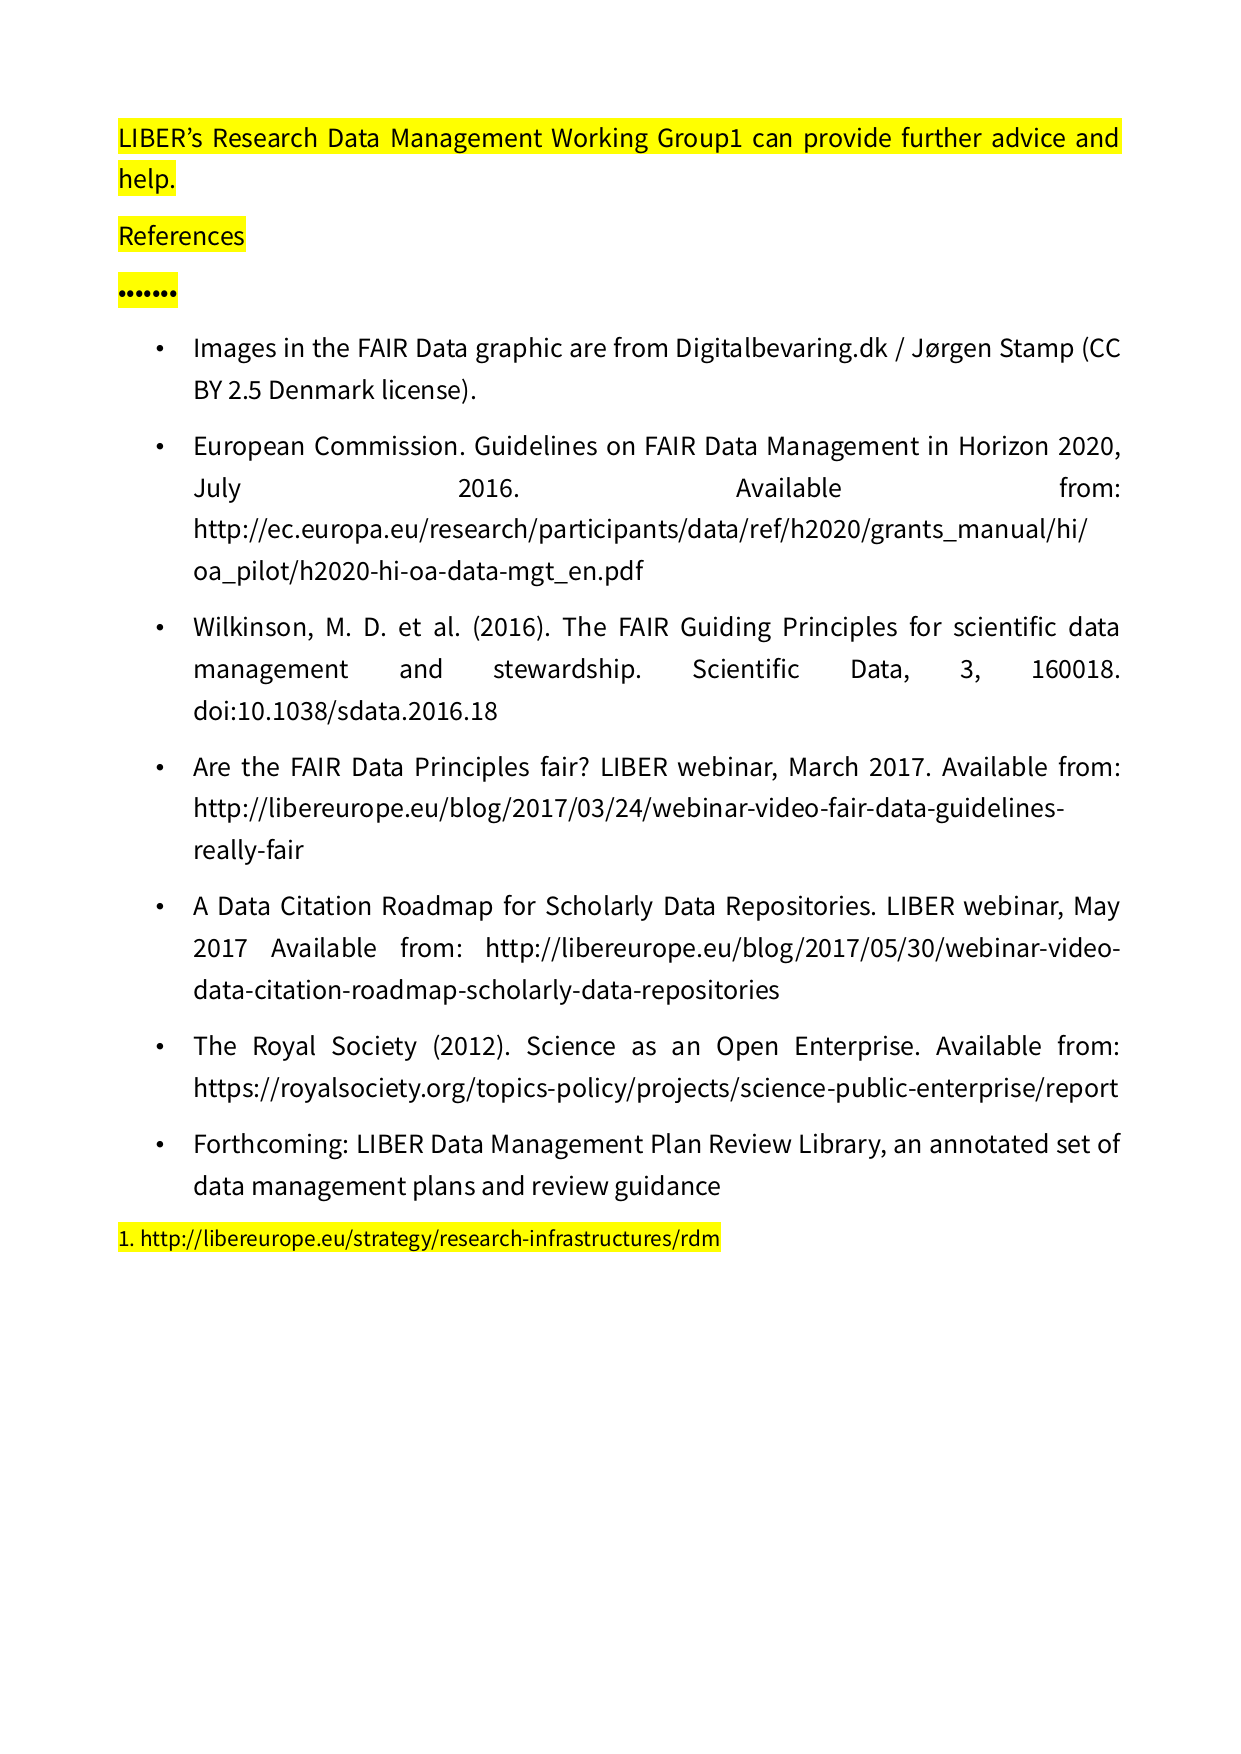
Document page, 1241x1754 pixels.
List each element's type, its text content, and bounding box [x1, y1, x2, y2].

list Images in the FAIR Data graphic are from Digitalbevaring.dk / Jørgen Stamp (CC BY 2.5 Denmark license). [156, 328, 1122, 406]
list Are the FAIR Data Principles fair? LIBER webinar, March 2017. Available from: http://libereurope.eu/blog/2017/03/24/webinar-video-fair-data-guidelines-really-fair [156, 747, 1122, 867]
list The Royal Society (2012). Science as an Open Enterprise. Available from: https://royalsociety.org/topics-policy/projects/science-public-enterprise/report [156, 1026, 1122, 1104]
list Wilkinson, M. D. et al. (2016). The FAIR Guiding Principles for scientific data management and stewardship. Scientific Data, 3, 160018. doi:10.1038/sdata.2016.18 [156, 608, 1122, 727]
list A Data Citation Roadmap for Scholarly Data Repositories. LIBER webinar, May 2017 Available from: http://libereurope.eu/blog/2017/05/30/webinar-video-data-citation-roadmap-scholarly-data-repositories [156, 887, 1122, 1006]
list European Commission. Guidelines on FAIR Data Management in Horizon 2020, July 2016. Available from: http://ec.europa.eu/research/participants/data/ref/h2020/grants_manual/hi/oa_pilot/h2020-hi-oa-data-mgt_en.pdf [156, 426, 1122, 588]
list Forthcoming: LIBER Data Management Plan Review Library, an annotated set of data management plans and review guidance [156, 1124, 1122, 1202]
text References [118, 216, 1122, 252]
text LIBER’s Research Data Management Working Group1 can provide further advice and help. [118, 118, 1122, 196]
text ••••••• [118, 272, 1122, 308]
text 1. http://libereurope.eu/strategy/research-infrastructures/rdm [118, 1222, 1122, 1252]
